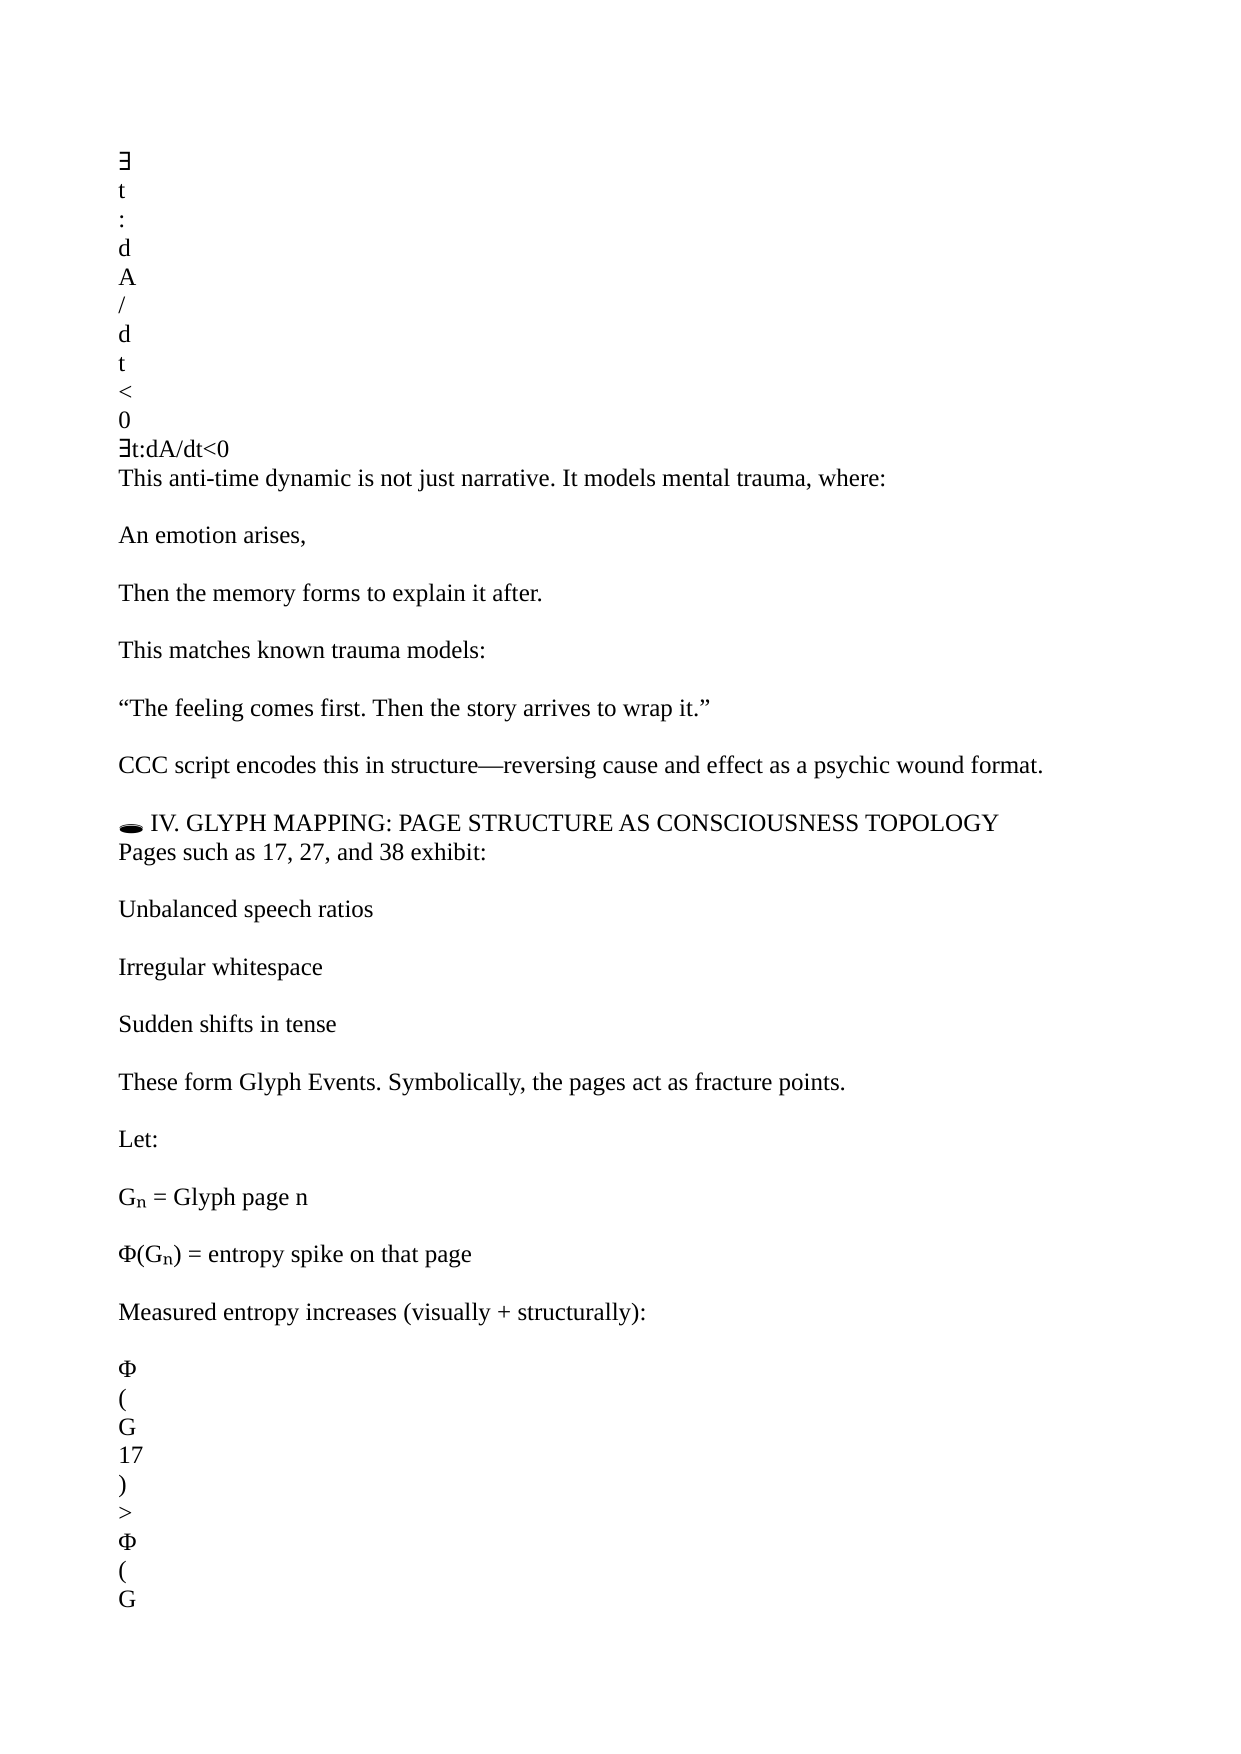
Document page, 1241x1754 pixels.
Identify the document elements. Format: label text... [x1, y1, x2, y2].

text Gₙ = Glyph page n [118, 1182, 1122, 1211]
text : [118, 204, 1122, 233]
text Measured entropy increases (visually + structurally): [118, 1297, 1122, 1326]
text G [118, 1412, 1122, 1441]
text 17 [118, 1441, 1122, 1469]
text ∃ [118, 147, 1122, 176]
text > [118, 1498, 1122, 1527]
text An emotion arises, [118, 521, 1122, 549]
text Φ [118, 1354, 1122, 1383]
text 0 [118, 406, 1122, 434]
text ) [118, 1469, 1122, 1498]
text ( [118, 1556, 1122, 1584]
text “The feeling comes first. Then the story arrives to wrap it.” [118, 693, 1122, 722]
text Irregular whitespace [118, 952, 1122, 981]
text CCC script encodes this in structure—reversing cause and effect as a psychic wound format. [118, 751, 1122, 779]
text ∃t:dA/dt<0 [118, 434, 1122, 463]
text Then the memory forms to explain it after. [118, 578, 1122, 607]
text Let: [118, 1124, 1122, 1153]
text < [118, 377, 1122, 406]
text t [118, 176, 1122, 204]
text / [118, 291, 1122, 319]
text Φ(Gₙ) = entropy spike on that page [118, 1239, 1122, 1268]
text Sudden shifts in tense [118, 1009, 1122, 1038]
text Unbalanced speech ratios [118, 894, 1122, 923]
text 🕳️ IV. GLYPH MAPPING: PAGE STRUCTURE AS CONSCIOUSNESS TOPOLOGY [118, 808, 1122, 837]
text Φ [118, 1527, 1122, 1556]
text A [118, 262, 1122, 291]
text This anti-time dynamic is not just narrative. It models mental trauma, where: [118, 463, 1122, 492]
text This matches known trauma models: [118, 636, 1122, 664]
text These form Glyph Events. Symbolically, the pages act as fracture points. [118, 1067, 1122, 1096]
text d [118, 319, 1122, 348]
text d [118, 233, 1122, 262]
text t [118, 348, 1122, 377]
text ( [118, 1383, 1122, 1412]
text Pages such as 17, 27, and 38 exhibit: [118, 837, 1122, 866]
text G [118, 1584, 1122, 1613]
